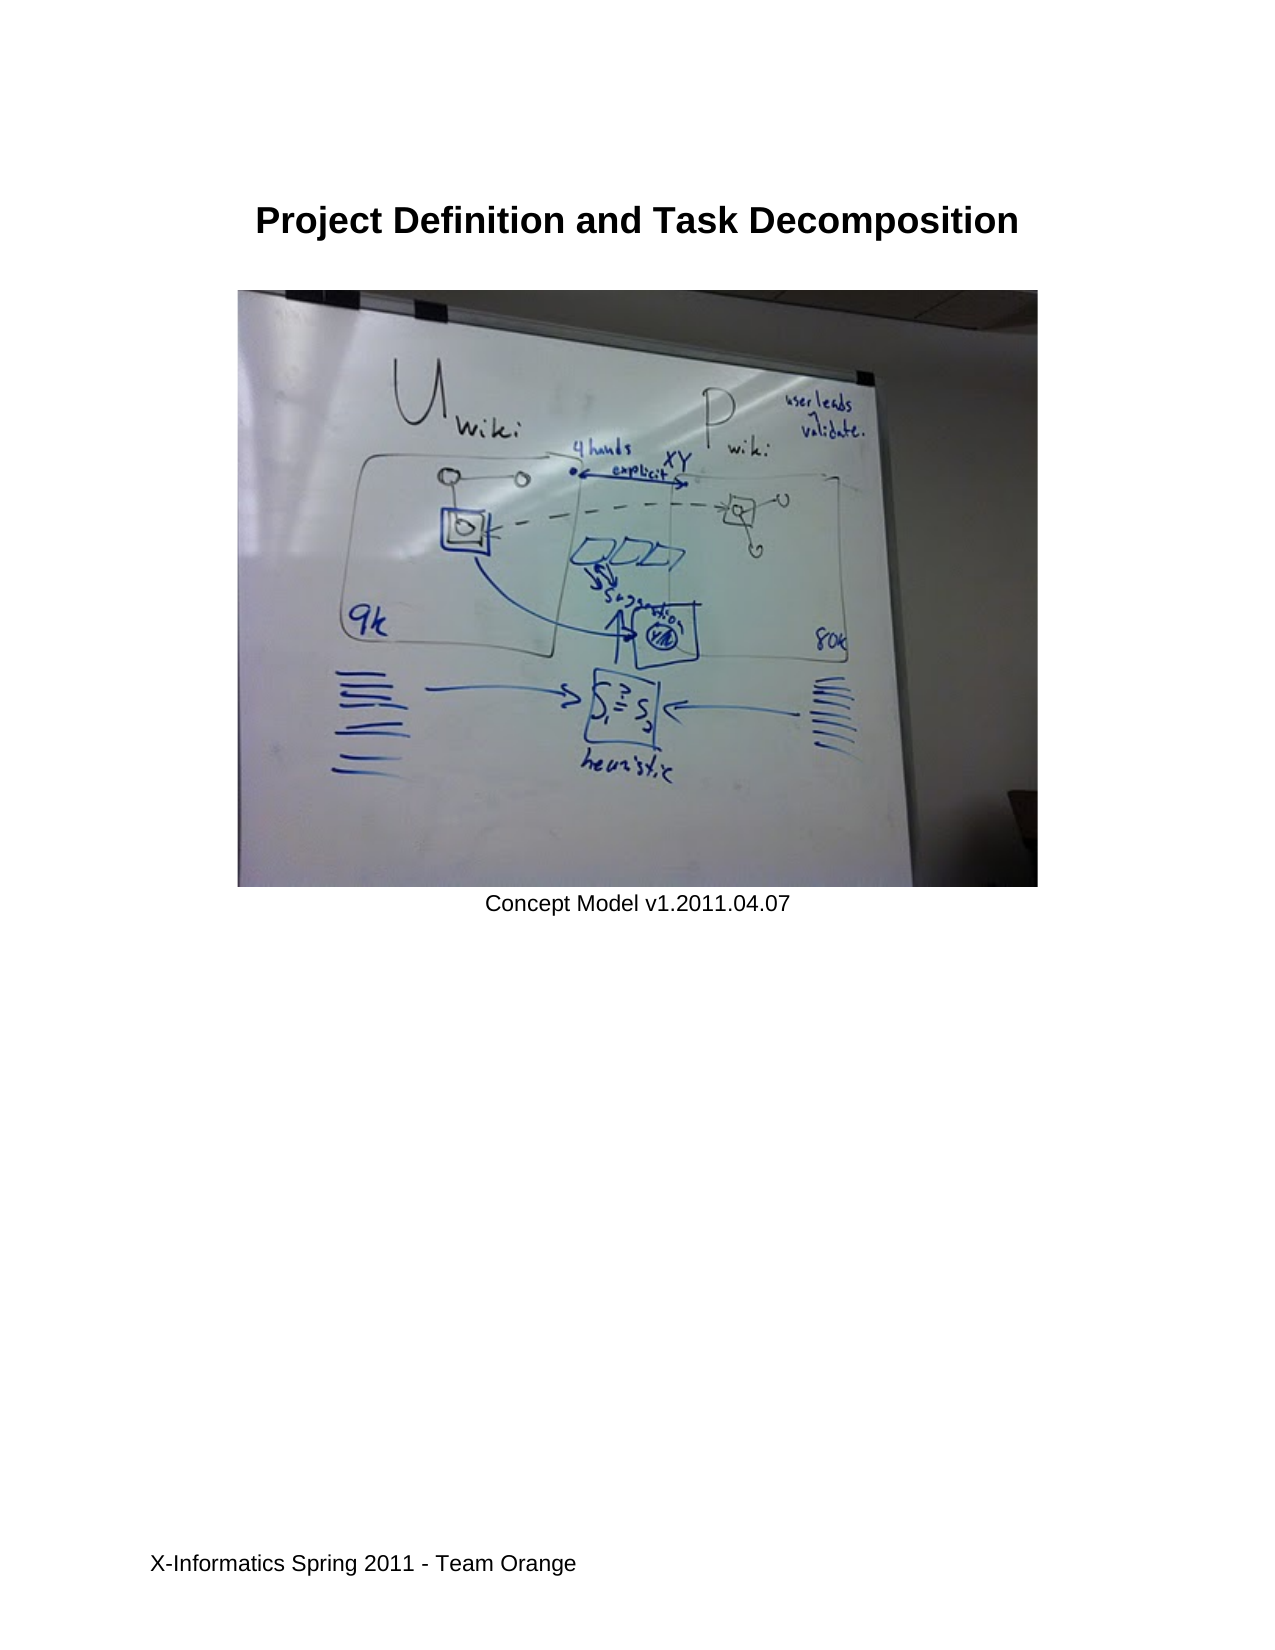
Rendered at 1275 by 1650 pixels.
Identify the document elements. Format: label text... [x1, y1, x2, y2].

picture [237, 290, 1038, 887]
text Concept Model v1.2011.04.07 [150, 891, 1125, 916]
subtitle Project Definition and Task Decomposition [150, 200, 1125, 242]
